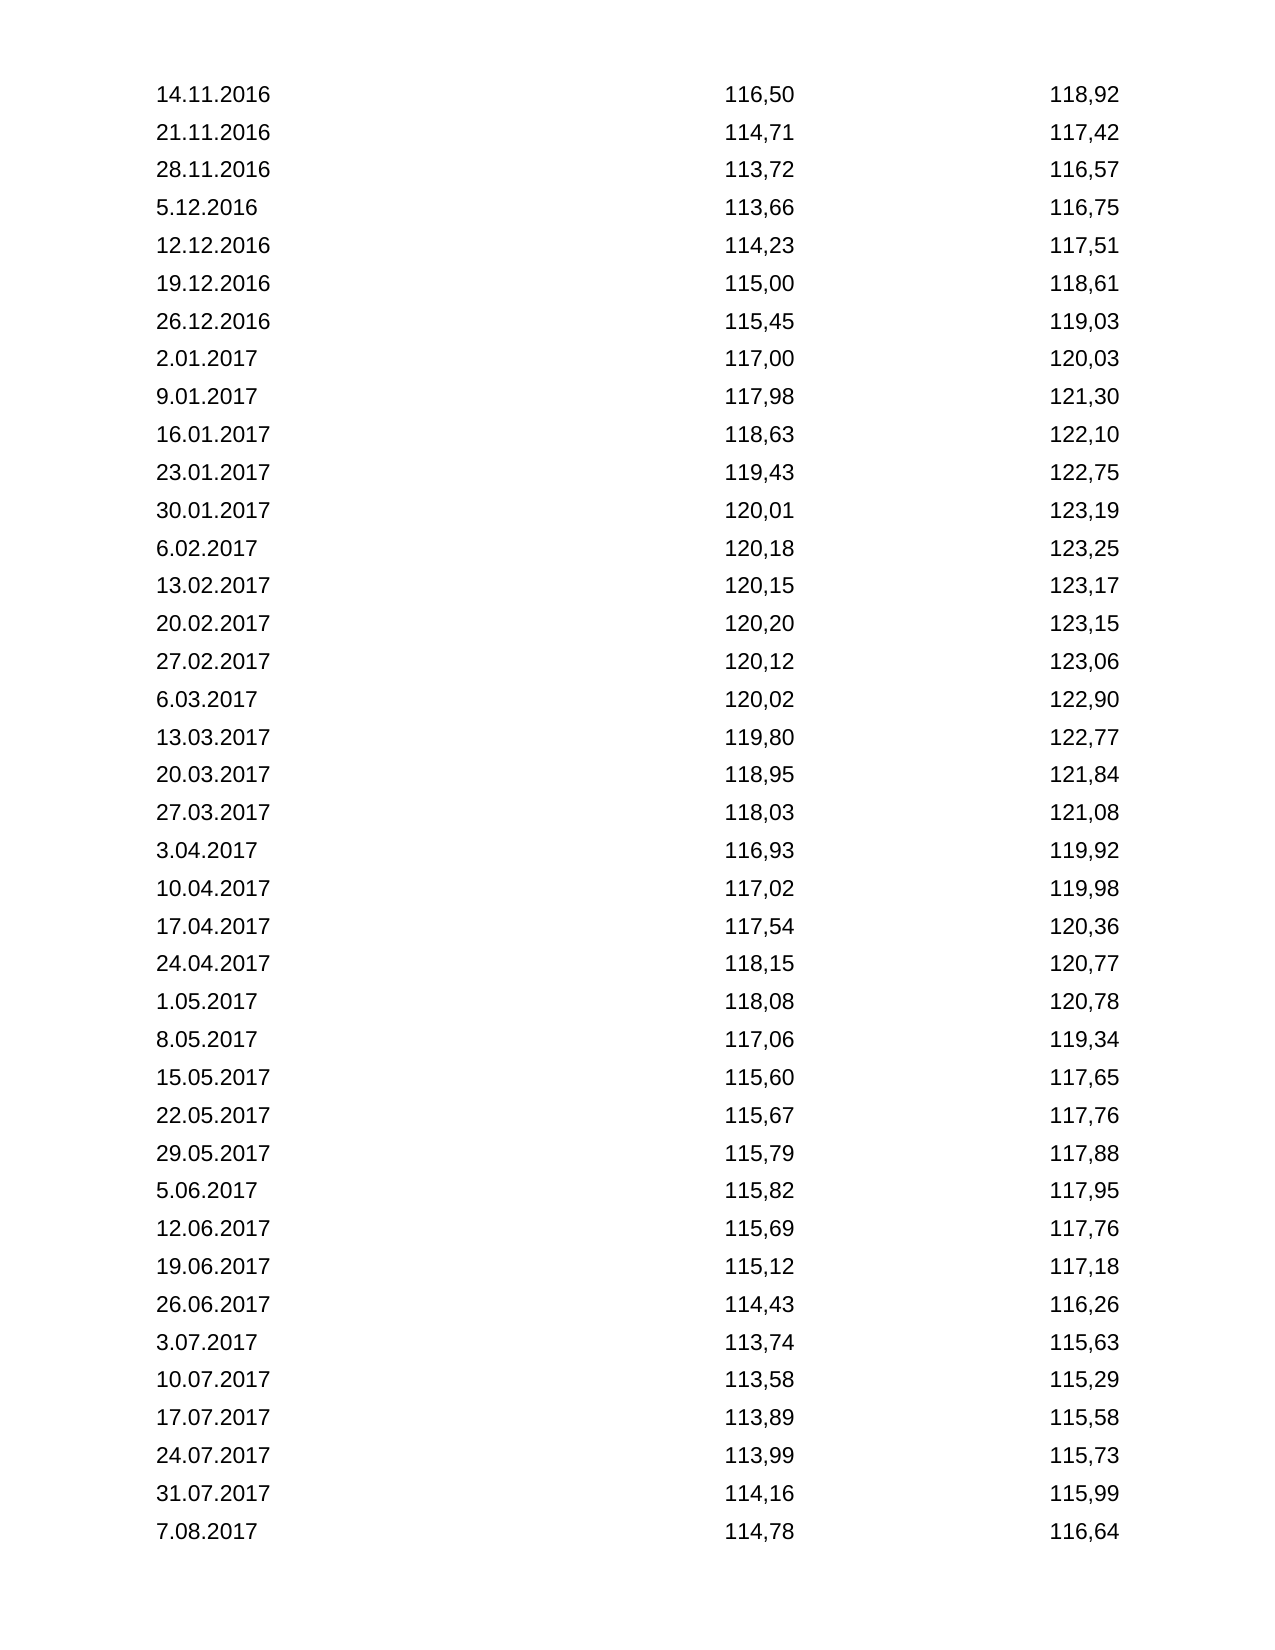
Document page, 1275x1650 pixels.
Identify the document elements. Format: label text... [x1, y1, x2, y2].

table_cell 6.02.2017 [150, 529, 475, 567]
table_cell 114,23 [475, 226, 800, 264]
table_cell 120,15 [475, 567, 800, 604]
table_cell 23.01.2017 [150, 453, 475, 491]
table_cell 116,93 [475, 831, 800, 869]
table_cell 118,95 [475, 756, 800, 793]
table_cell 17.04.2017 [150, 907, 475, 945]
table_cell 120,36 [800, 907, 1125, 945]
table_cell 120,12 [475, 642, 800, 680]
table_cell 123,19 [800, 491, 1125, 529]
table_cell 12.06.2017 [150, 1209, 475, 1247]
table_cell 27.02.2017 [150, 642, 475, 680]
table_cell 15.05.2017 [150, 1058, 475, 1096]
table_cell 118,03 [475, 794, 800, 831]
table_cell 123,06 [800, 642, 1125, 680]
table_cell 117,18 [800, 1247, 1125, 1285]
table_cell 121,84 [800, 756, 1125, 793]
table_cell 123,17 [800, 567, 1125, 604]
table_cell 118,08 [475, 983, 800, 1020]
table_cell 116,50 [475, 75, 800, 113]
table_cell 113,99 [475, 1436, 800, 1474]
table_cell 117,88 [800, 1134, 1125, 1172]
table_cell 26.12.2016 [150, 302, 475, 340]
table_cell 113,58 [475, 1361, 800, 1398]
table_cell 114,16 [475, 1474, 800, 1512]
table_cell 114,43 [475, 1285, 800, 1323]
table_cell 115,69 [475, 1209, 800, 1247]
table_cell 122,10 [800, 415, 1125, 453]
table_cell 120,03 [800, 340, 1125, 377]
table_cell 118,63 [475, 415, 800, 453]
table_cell 115,67 [475, 1096, 800, 1134]
table_cell 13.02.2017 [150, 567, 475, 604]
table_cell 118,61 [800, 264, 1125, 302]
table_cell 115,60 [475, 1058, 800, 1096]
table_cell 5.06.2017 [150, 1172, 475, 1209]
table_cell 21.11.2016 [150, 113, 475, 151]
table_cell 119,98 [800, 869, 1125, 907]
table_cell 12.12.2016 [150, 226, 475, 264]
table_cell 10.07.2017 [150, 1361, 475, 1398]
table_cell 117,98 [475, 378, 800, 415]
table_cell 2.01.2017 [150, 340, 475, 377]
table_cell 113,66 [475, 189, 800, 226]
table_cell 28.11.2016 [150, 151, 475, 188]
table_cell 24.07.2017 [150, 1436, 475, 1474]
table_cell 117,54 [475, 907, 800, 945]
table_cell 114,71 [475, 113, 800, 151]
table_cell 117,76 [800, 1096, 1125, 1134]
table_cell 29.05.2017 [150, 1134, 475, 1172]
table_cell 17.07.2017 [150, 1399, 475, 1436]
table_cell 30.01.2017 [150, 491, 475, 529]
table_cell 123,15 [800, 604, 1125, 642]
table_cell 5.12.2016 [150, 189, 475, 226]
table_cell 118,92 [800, 75, 1125, 113]
table_cell 117,51 [800, 226, 1125, 264]
table_cell 27.03.2017 [150, 794, 475, 831]
table_cell 117,06 [475, 1020, 800, 1058]
table_cell 115,45 [475, 302, 800, 340]
table_cell 10.04.2017 [150, 869, 475, 907]
table_cell 120,18 [475, 529, 800, 567]
table_cell 118,15 [475, 945, 800, 982]
table_cell 120,02 [475, 680, 800, 718]
table_cell 6.03.2017 [150, 680, 475, 718]
table_cell 20.02.2017 [150, 604, 475, 642]
table_cell 116,64 [800, 1512, 1125, 1550]
table_cell 120,01 [475, 491, 800, 529]
table_cell 117,95 [800, 1172, 1125, 1209]
table_cell 117,65 [800, 1058, 1125, 1096]
table_cell 117,00 [475, 340, 800, 377]
table_cell 115,58 [800, 1399, 1125, 1436]
table_cell 116,26 [800, 1285, 1125, 1323]
table_cell 115,82 [475, 1172, 800, 1209]
table_cell 120,78 [800, 983, 1125, 1020]
table_cell 1.05.2017 [150, 983, 475, 1020]
table_cell 119,03 [800, 302, 1125, 340]
table_cell 24.04.2017 [150, 945, 475, 982]
table_cell 115,79 [475, 1134, 800, 1172]
table_cell 16.01.2017 [150, 415, 475, 453]
table_cell 9.01.2017 [150, 378, 475, 415]
table_cell 13.03.2017 [150, 718, 475, 756]
table_cell 121,30 [800, 378, 1125, 415]
table_cell 120,77 [800, 945, 1125, 982]
table_cell 113,74 [475, 1323, 800, 1361]
table_cell 113,72 [475, 151, 800, 188]
table_cell 122,77 [800, 718, 1125, 756]
table_cell 119,92 [800, 831, 1125, 869]
table_cell 7.08.2017 [150, 1512, 475, 1550]
table_cell 20.03.2017 [150, 756, 475, 793]
table_cell 115,12 [475, 1247, 800, 1285]
table_cell 122,75 [800, 453, 1125, 491]
table_cell 14.11.2016 [150, 75, 475, 113]
table_cell 119,80 [475, 718, 800, 756]
table_cell 115,00 [475, 264, 800, 302]
table_cell 120,20 [475, 604, 800, 642]
table_cell 119,34 [800, 1020, 1125, 1058]
table_cell 117,76 [800, 1209, 1125, 1247]
table_cell 19.06.2017 [150, 1247, 475, 1285]
table_cell 115,63 [800, 1323, 1125, 1361]
table_cell 117,42 [800, 113, 1125, 151]
table_cell 121,08 [800, 794, 1125, 831]
table_cell 8.05.2017 [150, 1020, 475, 1058]
table_cell 119,43 [475, 453, 800, 491]
table_cell 22.05.2017 [150, 1096, 475, 1134]
table_cell 113,89 [475, 1399, 800, 1436]
table_cell 115,73 [800, 1436, 1125, 1474]
table_cell 3.04.2017 [150, 831, 475, 869]
table_cell 122,90 [800, 680, 1125, 718]
table_cell 115,29 [800, 1361, 1125, 1398]
table_cell 3.07.2017 [150, 1323, 475, 1361]
table_cell 117,02 [475, 869, 800, 907]
table_cell 31.07.2017 [150, 1474, 475, 1512]
table_cell 114,78 [475, 1512, 800, 1550]
table_cell 116,75 [800, 189, 1125, 226]
table_cell 123,25 [800, 529, 1125, 567]
table_cell 19.12.2016 [150, 264, 475, 302]
table_cell 116,57 [800, 151, 1125, 188]
table_cell 26.06.2017 [150, 1285, 475, 1323]
table_cell 115,99 [800, 1474, 1125, 1512]
